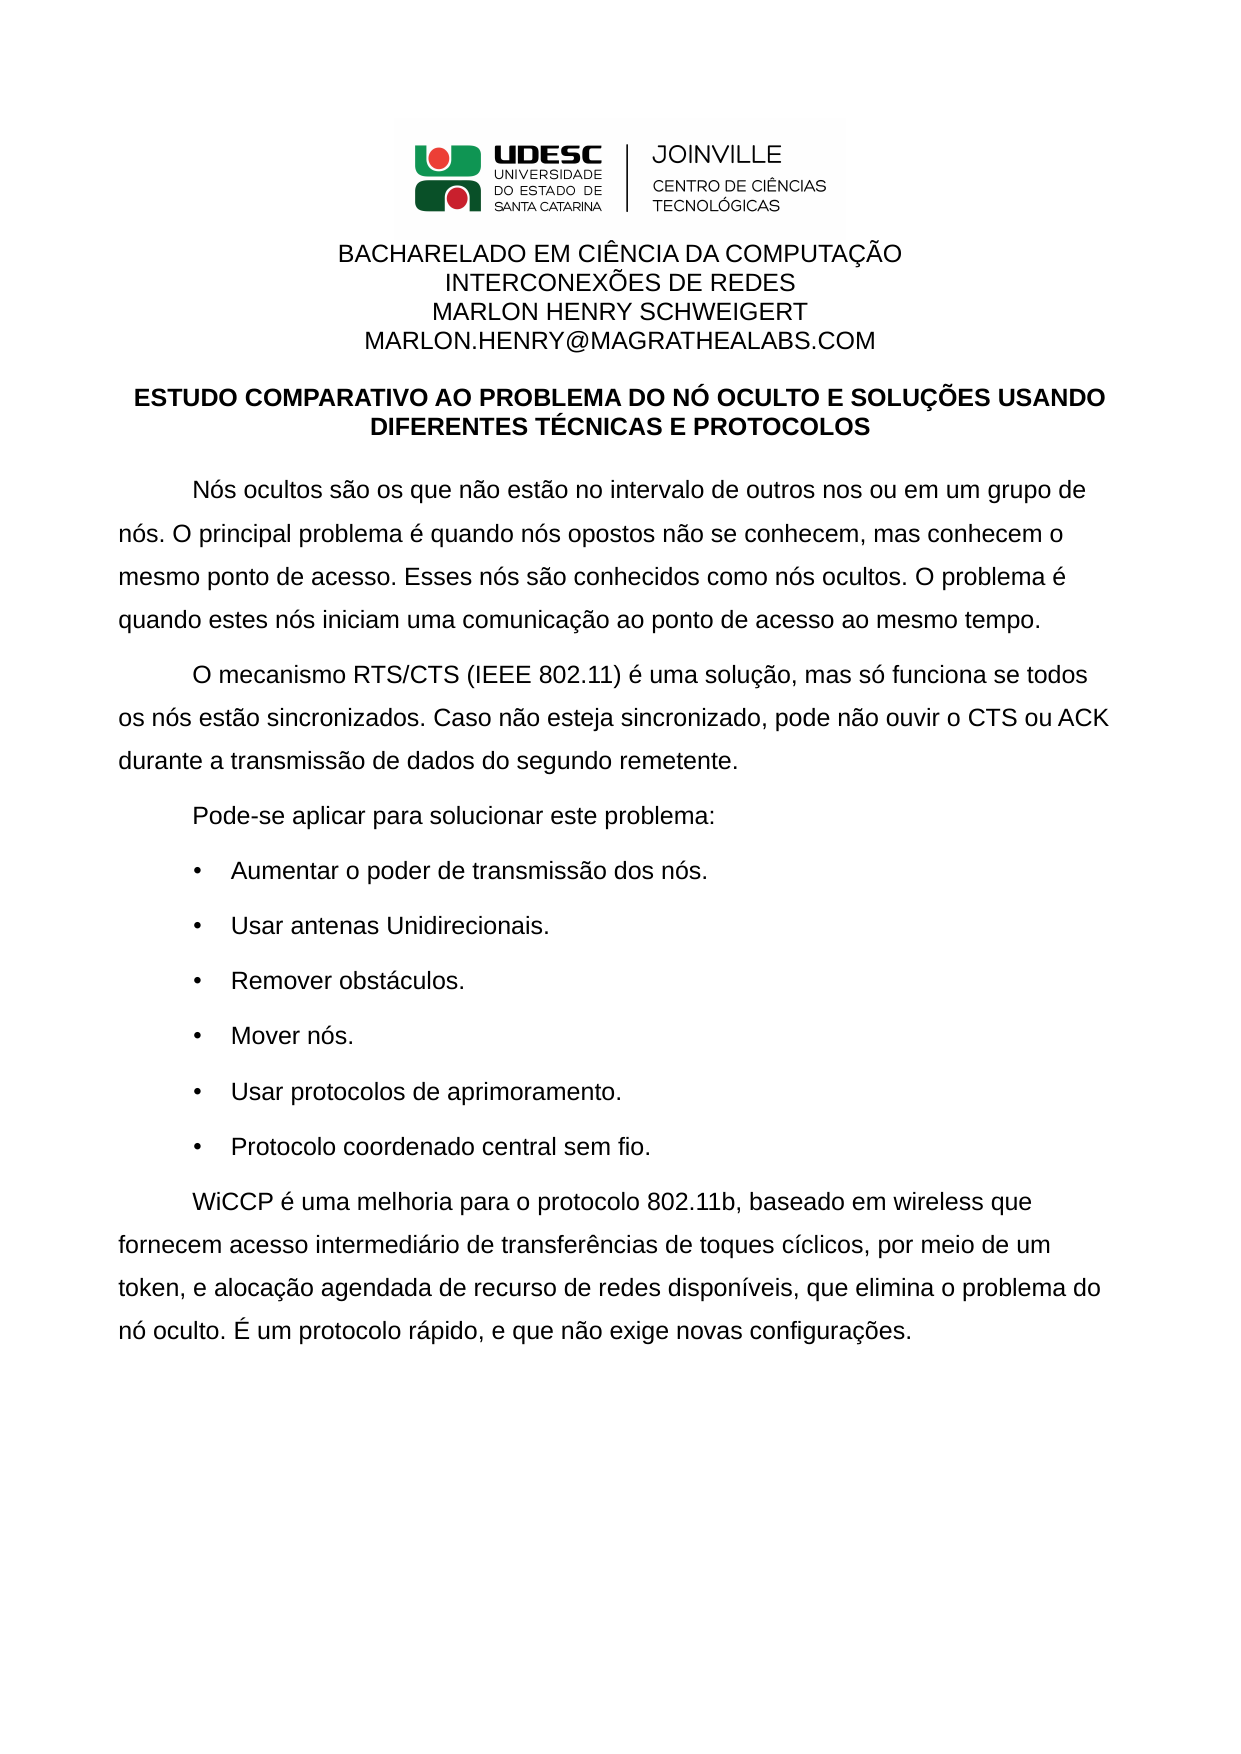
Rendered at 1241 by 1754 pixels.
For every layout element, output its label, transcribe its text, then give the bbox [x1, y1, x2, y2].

list Remover obstáculos. [193, 966, 1122, 995]
text O mecanismo RTS/CTS (IEEE 802.11) é uma solução, mas só funciona se todos os nós estão sincronizados. Caso não esteja sincronizado, pode não ouvir o CTS ou ACK durante a transmissão de dados do segundo remetente. [118, 660, 1122, 775]
list Mover nós. [193, 1021, 1122, 1050]
text Nós ocultos são os que não estão no intervalo de outros nos ou em um grupo de nós. O principal problema é quando nós opostos não se conhecem, mas conhecem o mesmo ponto de acesso. Esses nós são conhecidos como nós ocultos. O problema é quando estes nós iniciam uma comunicação ao ponto de acesso ao mesmo tempo. [118, 475, 1122, 633]
text Pode-se aplicar para solucionar este problema: [118, 801, 1122, 830]
text MARLON.HENRY@MAGRATHEALABS.COM [118, 326, 1122, 354]
list Protocolo coordenado central sem fio. [193, 1132, 1122, 1160]
text MARLON HENRY SCHWEIGERT [118, 297, 1122, 326]
list Usar protocolos de aprimoramento. [193, 1076, 1122, 1105]
text ESTUDO COMPARATIVO AO PROBLEMA DO NÓ OCULTO E SOLUÇÕES USANDO DIFERENTES TÉCNICAS E PROTOCOLOS [118, 383, 1122, 441]
list Aumentar o poder de transmissão dos nós. [193, 856, 1122, 885]
picture [394, 118, 847, 240]
text BACHARELADO EM CIÊNCIA DA COMPUTAÇÃO [118, 118, 1122, 268]
text INTERCONEXÕES DE REDES [118, 268, 1122, 297]
list Usar antenas Unidirecionais. [193, 911, 1122, 940]
text WiCCP é uma melhoria para o protocolo 802.11b, baseado em wireless que fornecem acesso intermediário de transferências de toques cíclicos, por meio de um token, e alocação agendada de recurso de redes disponíveis, que elimina o problema do nó oculto. É um protocolo rápido, e que não exige novas configurações. [118, 1187, 1122, 1345]
